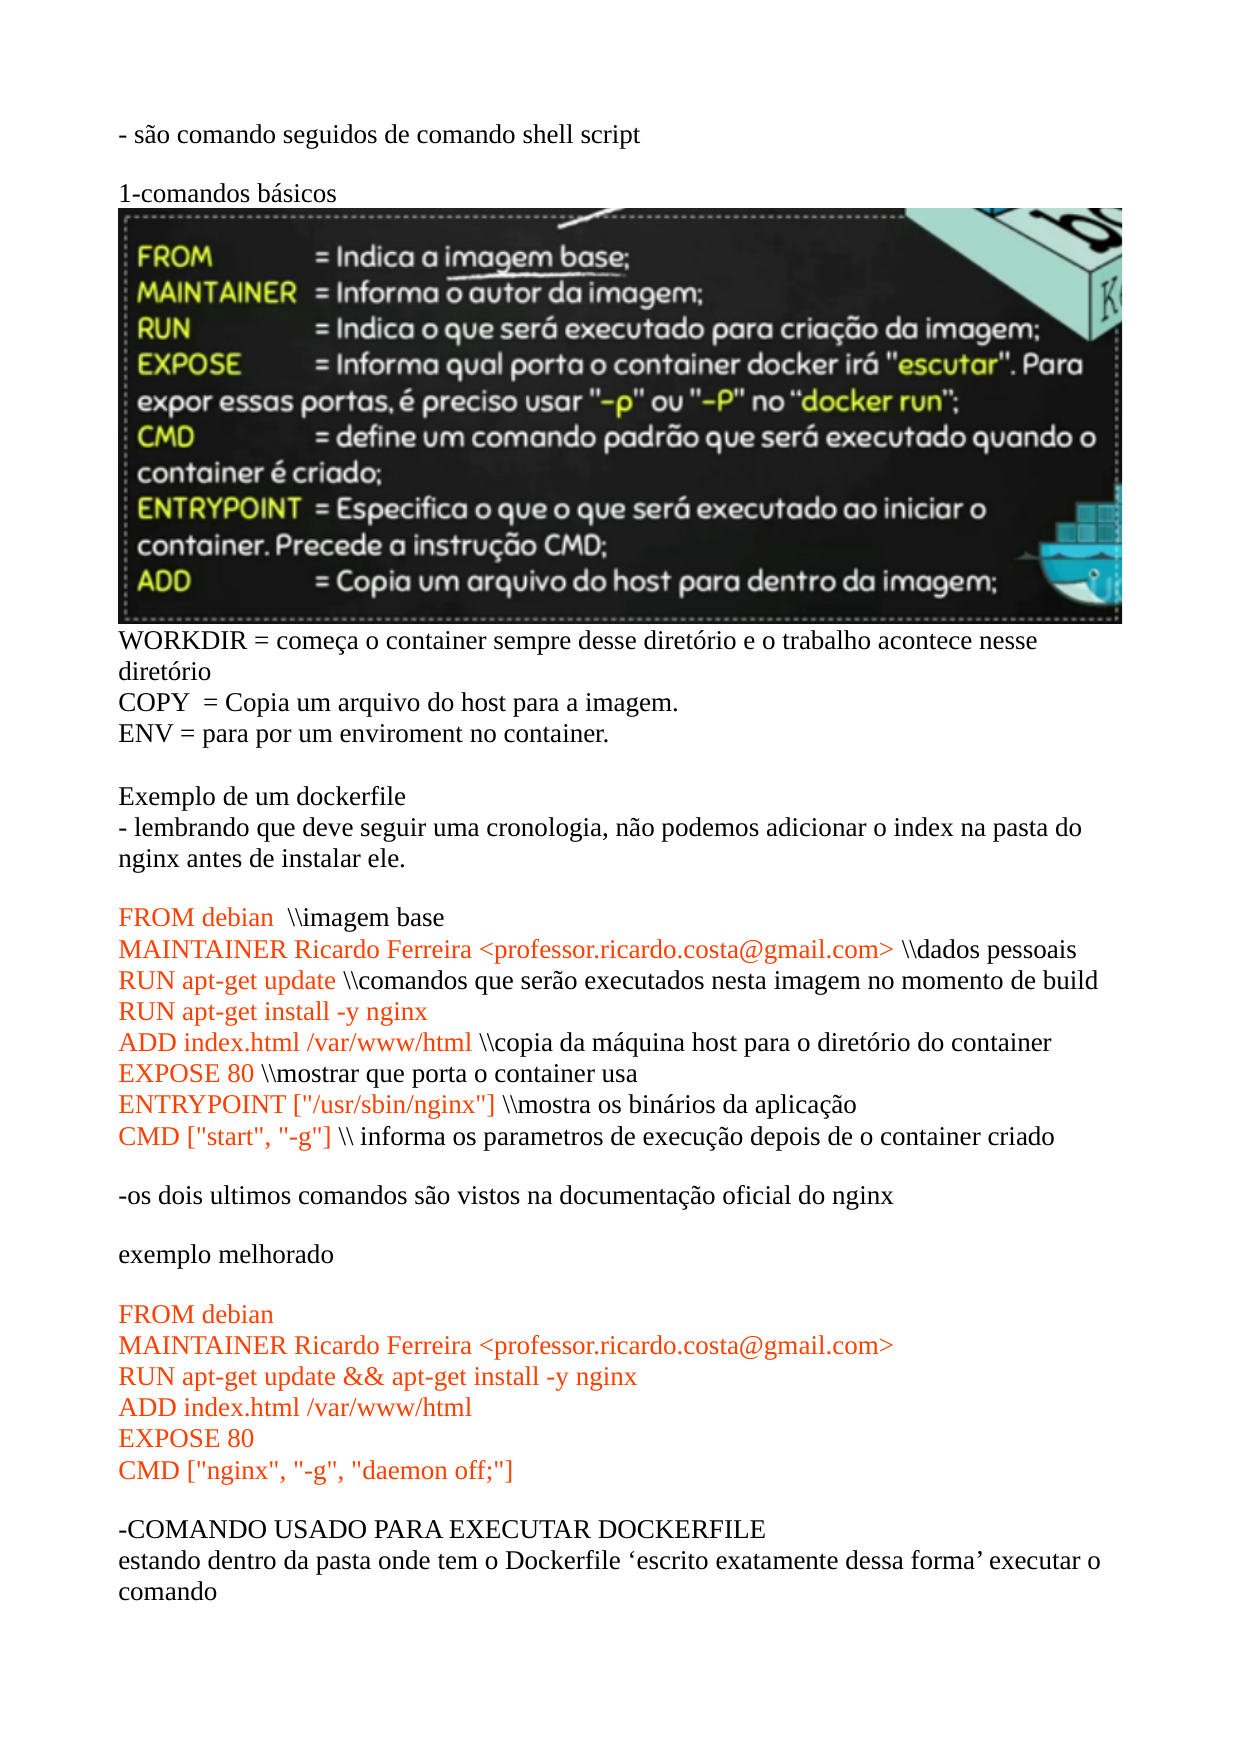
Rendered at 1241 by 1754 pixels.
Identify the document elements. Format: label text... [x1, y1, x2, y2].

text ADD index.html /var/www/html [118, 1391, 1122, 1423]
picture [118, 208, 1123, 624]
text FROM debian [118, 1298, 1122, 1329]
text RUN apt-get update && apt-get install -y nginx [118, 1360, 1122, 1391]
text EXPOSE 80 \\mostrar que porta o container usa [118, 1057, 1122, 1088]
text COPY = Copia um arquivo do host para a imagem. [118, 686, 1122, 717]
text CMD ["nginx", "-g", "daemon off;"] [118, 1454, 1122, 1485]
text -os dois ultimos comandos são vistos na documentação oficial do nginx [118, 1179, 1122, 1210]
text ENTRYPOINT ["/usr/sbin/nginx"] \\mostra os binários da aplicação [118, 1088, 1122, 1119]
text ENV = para por um enviroment no container. [118, 717, 1122, 749]
text EXPOSE 80 [118, 1423, 1122, 1454]
text estando dentro da pasta onde tem o Dockerfile ‘escrito exatamente dessa forma’ executar o comando [118, 1544, 1122, 1607]
text WORKDIR = começa o container sempre desse diretório e o trabalho acontece nesse diretório [118, 624, 1122, 686]
text -COMANDO USADO PARA EXECUTAR DOCKERFILE [118, 1513, 1122, 1544]
text - lembrando que deve seguir uma cronologia, não podemos adicionar o index na pasta do nginx antes de instalar ele. [118, 811, 1122, 873]
text - são comando seguidos de comando shell script [118, 118, 1122, 149]
text MAINTAINER Ricardo Ferreira <professor.ricardo.costa@gmail.com> [118, 1329, 1122, 1360]
text CMD ["start", "-g"] \\ informa os parametros de execução depois de o container criado [118, 1119, 1122, 1151]
text ADD index.html /var/www/html \\copia da máquina host para o diretório do container [118, 1026, 1122, 1057]
text 1-comandos básicos [118, 178, 1122, 208]
text RUN apt-get install -y nginx [118, 995, 1122, 1026]
text RUN apt-get update \\comandos que serão executados nesta imagem no momento de build [118, 964, 1122, 995]
text MAINTAINER Ricardo Ferreira <professor.ricardo.costa@gmail.com> \\dados pessoais [118, 933, 1122, 964]
text Exemplo de um dockerfile [118, 780, 1122, 811]
text FROM debian \\imagem base [118, 902, 1122, 933]
text exemplo melhorado [118, 1238, 1122, 1270]
